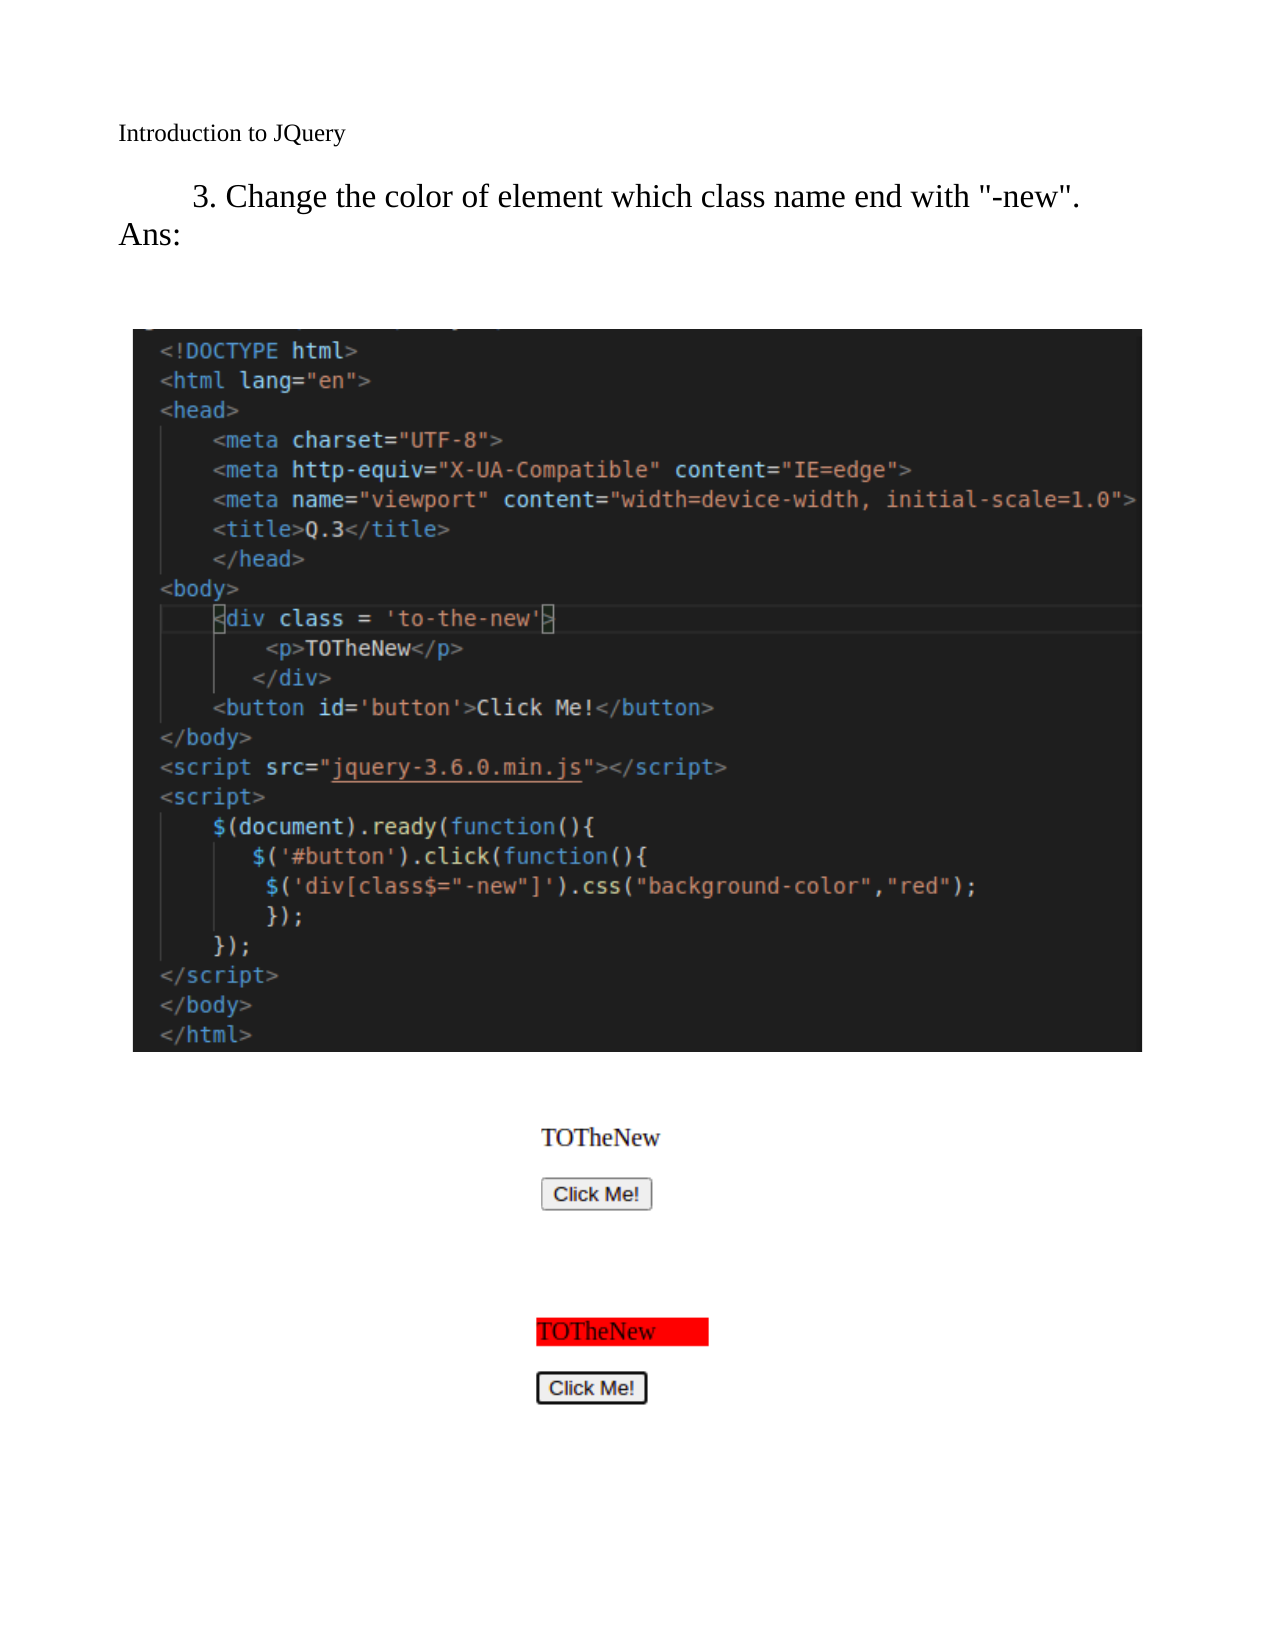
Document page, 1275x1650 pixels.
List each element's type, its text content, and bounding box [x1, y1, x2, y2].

picture [541, 1107, 703, 1236]
picture [535, 1299, 709, 1419]
picture [132, 329, 1143, 1052]
text Ans: [118, 215, 1157, 253]
text 3. Change the color of element which class name end with "-new". [118, 176, 1157, 215]
